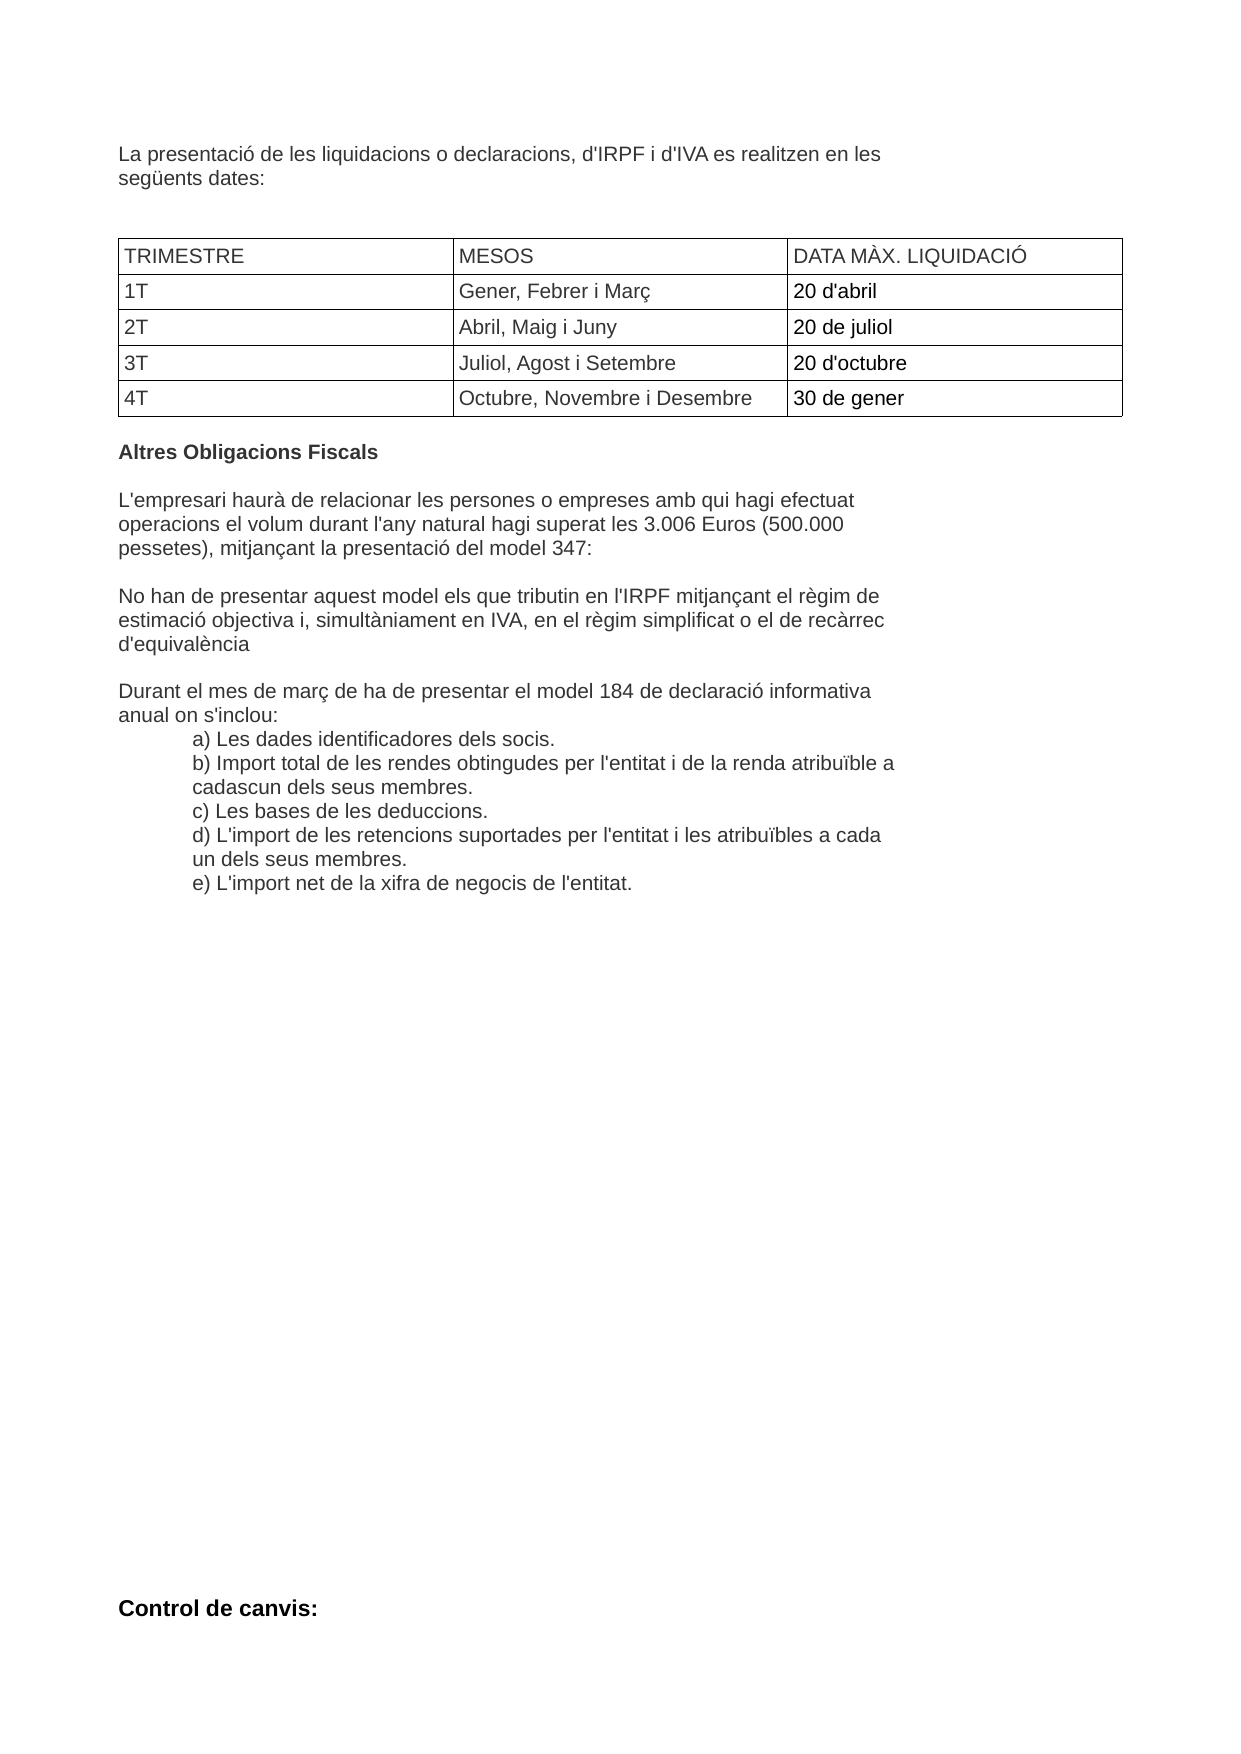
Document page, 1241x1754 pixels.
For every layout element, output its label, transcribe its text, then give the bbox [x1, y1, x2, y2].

table_header DATA MÀX. LIQUIDACIÓ [788, 239, 1122, 273]
table_header 20 d'abril [788, 275, 1122, 309]
table_cell 30 de gener [788, 381, 1122, 416]
table_header Gener, Febrer i Març [454, 275, 787, 309]
table_cell 2T [119, 310, 453, 344]
text La presentació de les liquidacions o declaracions, d'IRPF i d'IVA es realitzen en les següents dates: [118, 118, 1122, 190]
table_cell Abril, Maig i Juny [454, 310, 787, 344]
table_cell Juliol, Agost i Setembre [454, 346, 787, 380]
table_header MESOS [454, 239, 787, 273]
table_cell Octubre, Novembre i Desembre [454, 381, 787, 416]
table_header TRIMESTRE [119, 239, 453, 273]
table_cell 3T [119, 346, 453, 380]
table_cell 4T [119, 381, 453, 416]
table_cell 20 d'octubre [788, 346, 1122, 380]
table_header 1T [119, 275, 453, 309]
text Control de canvis: [118, 1547, 1122, 1621]
table_cell 20 de juliol [788, 310, 1122, 344]
text Altres Obligacions Fiscals L'empresari haurà de relacionar les persones o empreses amb qui hagi efectuat operacions el volum durant l'any natural hagi superat les 3.006 Euros (500.000 pessetes), mitjançant la presentació del model 347: No han de presentar aquest model els que tributin en l'IRPF mitjançant el règim de estimació objectiva i, simultàniament en IVA, en el règim simplificat o el de recàrrec d'equivalència Durant el mes de març de ha de presentar el model 184 de declaració informativa anual on s'inclou: a) Les dades identificadores dels socis. b) Import total de les rendes obtingudes per l'entitat i de la renda atribuïble a cadascun dels seus membres. c) Les bases de les deduccions. d) L'import de les retencions suportades per l'entitat i les atribuïbles a cada un dels seus membres. e) L'import net de la xifra de negocis de l'entitat. [118, 417, 1122, 1139]
